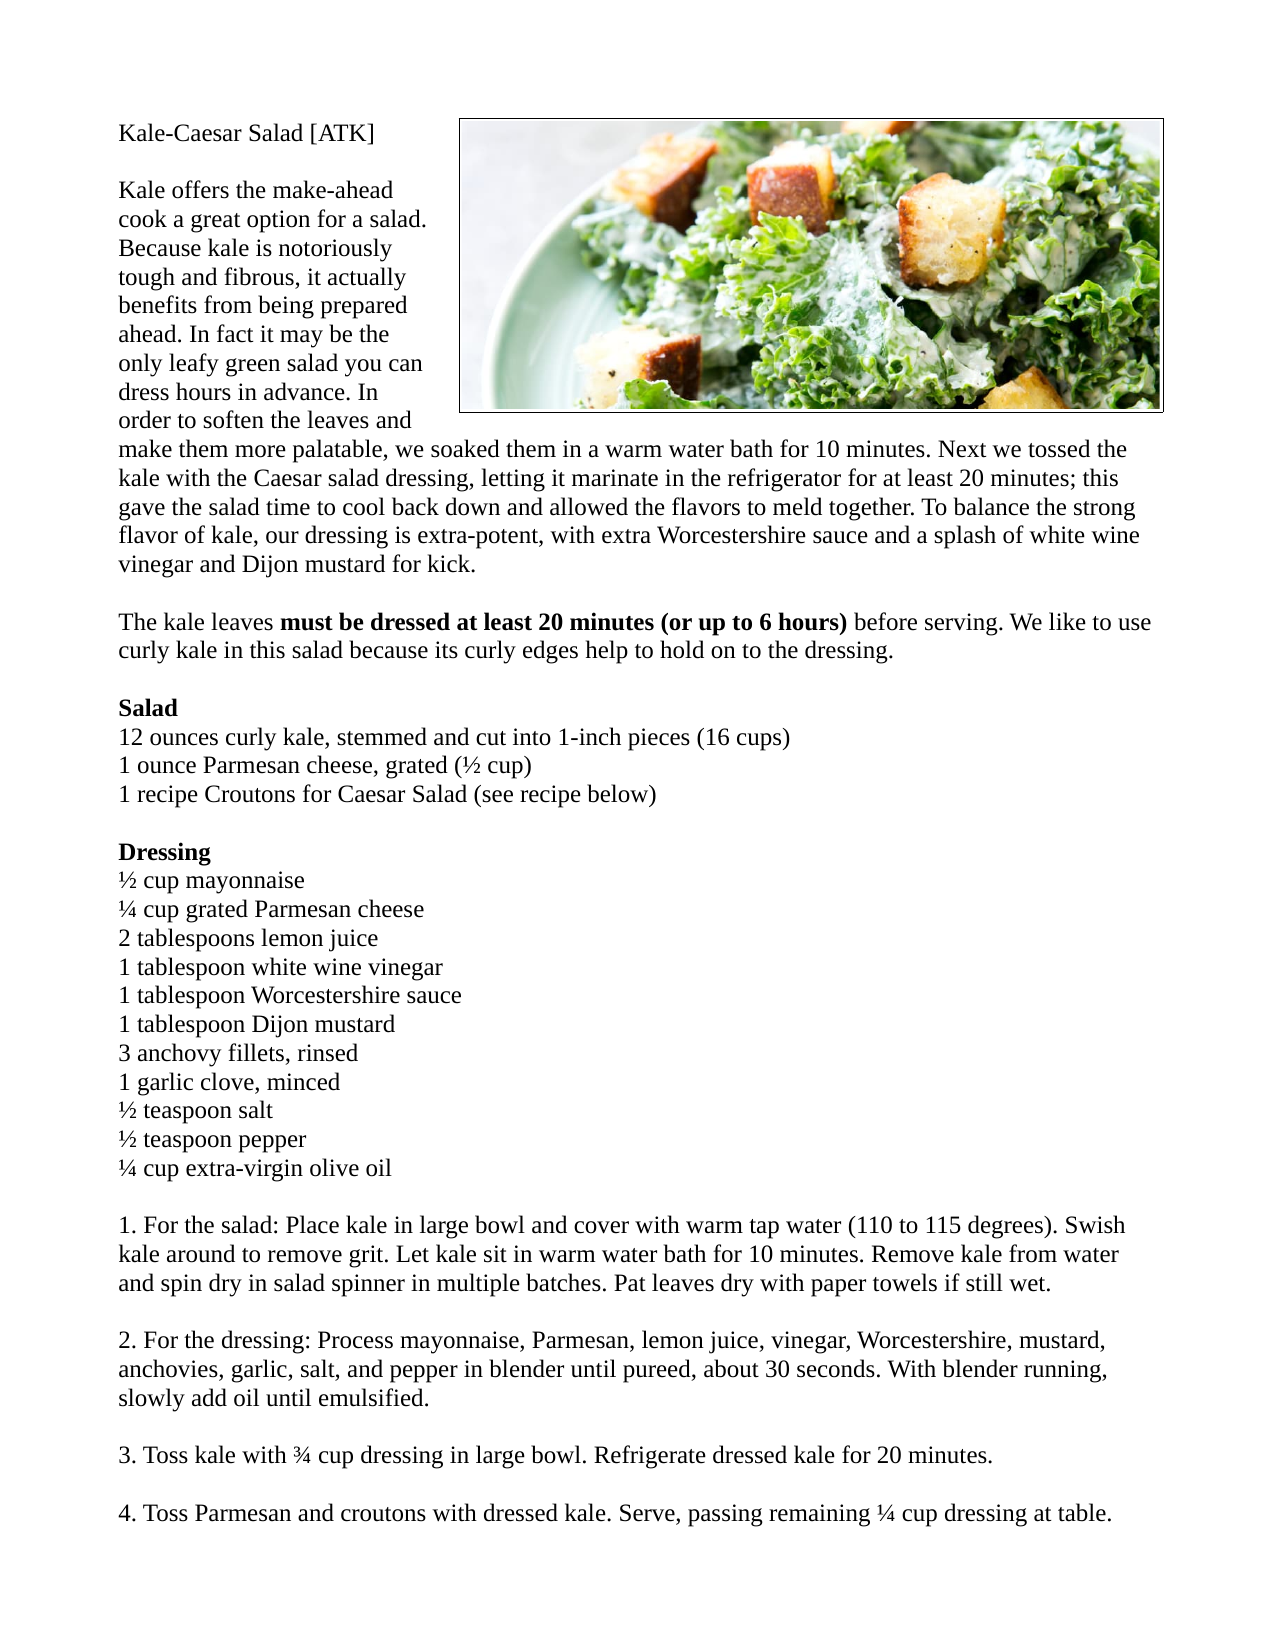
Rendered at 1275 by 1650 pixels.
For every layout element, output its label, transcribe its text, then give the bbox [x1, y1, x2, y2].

text 3. Toss kale with ¾ cup dressing in large bowl. Refrigerate dressed kale for 20 minutes. [118, 1441, 1157, 1469]
text 1 ounce Parmesan cheese, grated (½ cup) [118, 751, 1157, 779]
text Kale offers the make-ahead cook a great option for a salad. Because kale is notoriously tough and fibrous, it actually benefits from being prepared ahead. In fact it may be the only leafy green salad you can dress hours in advance. In order to soften the leaves and make them more palatable, we soaked them in a warm water bath for 10 minutes. Next we tossed the kale with the Caesar salad dressing, letting it marinate in the refrigerator for at least 20 minutes; this gave the salad time to cool back down and allowed the flavors to meld together. To balance the strong flavor of kale, our dressing is extra-potent, with extra Worcestershire sauce and a splash of white wine vinegar and Dijon mustard for kick. [118, 176, 1157, 578]
text Dressing [118, 837, 1157, 866]
text 1 recipe Croutons for Caesar Salad (see recipe below) [118, 779, 1157, 808]
text 3 anchovy fillets, rinsed [118, 1038, 1157, 1067]
picture [461, 121, 1160, 409]
text Kale-Caesar Salad [ATK] [118, 118, 459, 412]
text The kale leaves must be dressed at least 20 minutes (or up to 6 hours) before serving. We like to use curly kale in this salad because its curly edges help to hold on to the dressing. [118, 607, 1157, 664]
text Salad [118, 693, 1157, 722]
text ½ cup mayonnaise [118, 866, 1157, 894]
text 1 tablespoon Dijon mustard [118, 1009, 1157, 1038]
text ½ teaspoon salt [118, 1096, 1157, 1124]
text ¼ cup grated Parmesan cheese [118, 894, 1157, 923]
text 2 tablespoons lemon juice [118, 923, 1157, 952]
text 1 tablespoon Worcestershire sauce [118, 981, 1157, 1009]
text ¼ cup extra-virgin olive oil [118, 1153, 1157, 1182]
text 12 ounces curly kale, stemmed and cut into 1‑inch pieces (16 cups) [118, 722, 1157, 751]
text 2. For the dressing: Process mayonnaise, Parmesan, lemon juice, vinegar, Worcestershire, mustard, anchovies, garlic, salt, and pepper in blender until pureed, about 30 seconds. With blender running, slowly add oil until emulsified. [118, 1326, 1157, 1412]
text [460, 119, 1163, 412]
text 1 tablespoon white wine vinegar [118, 952, 1157, 981]
text 1 garlic clove, minced [118, 1067, 1157, 1096]
text 1. For the salad: Place kale in large bowl and cover with warm tap water (110 to 115 degrees). Swish kale around to remove grit. Let kale sit in warm water bath for 10 minutes. Remove kale from water and spin dry in salad spinner in multiple batches. Pat leaves dry with paper towels if still wet. [118, 1211, 1157, 1297]
text ½ teaspoon pepper [118, 1124, 1157, 1153]
text 4. Toss Parmesan and croutons with dressed kale. Serve, passing remaining ¼ cup dressing at table. [118, 1498, 1157, 1527]
